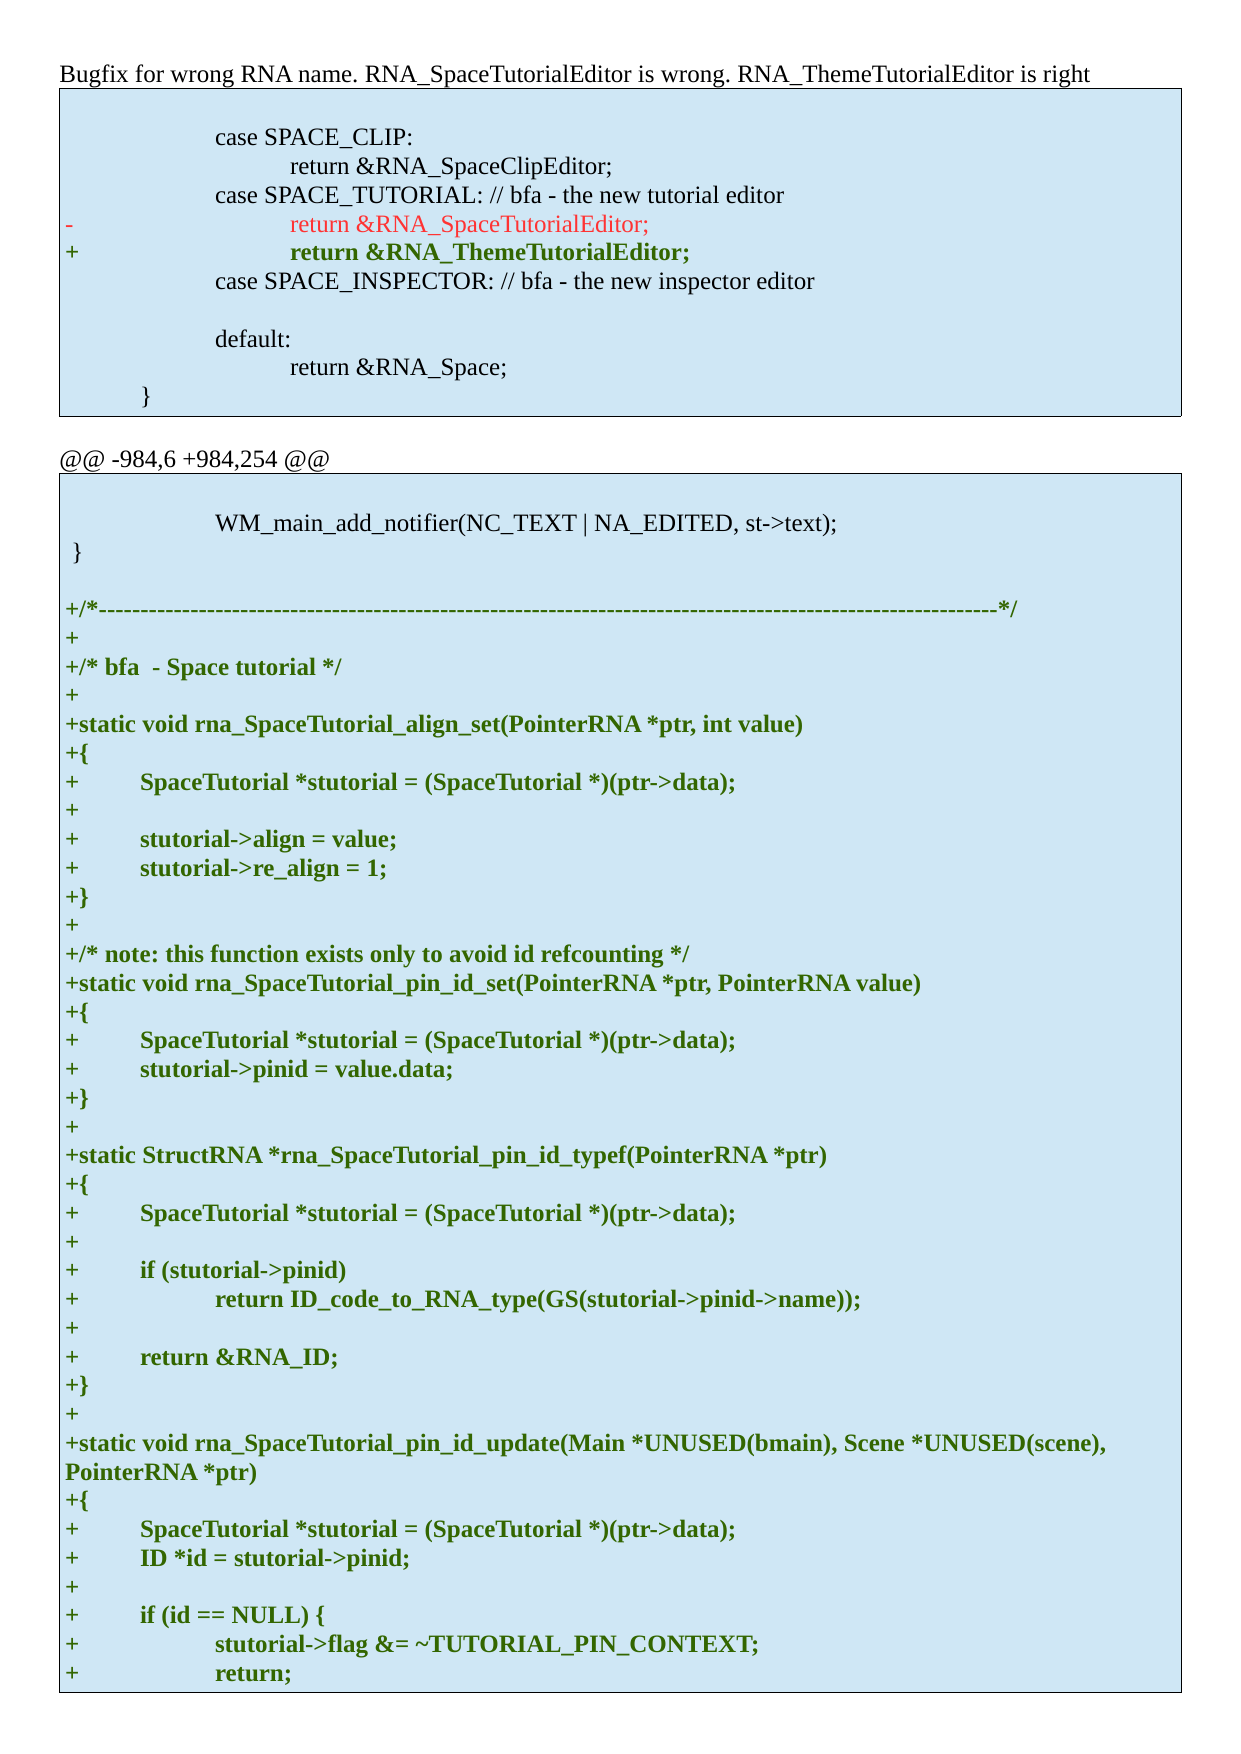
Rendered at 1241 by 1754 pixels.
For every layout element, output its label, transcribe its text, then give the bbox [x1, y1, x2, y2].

table_header case SPACE_CLIP: return &RNA_SpaceClipEditor; case SPACE_TUTORIAL: // bfa - the new tutorial editor - return &RNA_SpaceTutorialEditor; + return &RNA_ThemeTutorialEditor; case SPACE_INSPECTOR: // bfa - the new inspector editor default: return &RNA_Space; } [60, 89, 1181, 416]
text @@ -984,6 +984,254 @@ [59, 444, 1181, 473]
text Bugfix for wrong RNA name. RNA_SpaceTutorialEditor is wrong. RNA_ThemeTutorialEditor is right [59, 59, 1181, 88]
table_header WM_main_add_notifier(NC_TEXT | NA_EDITED, st->text); } +/*------------------------------------------------------------------------------------------------------------*/ + +/* bfa - Space tutorial */ + +static void rna_SpaceTutorial_align_set(PointerRNA *ptr, int value) +{ + SpaceTutorial *stutorial = (SpaceTutorial *)(ptr->data); + + stutorial->align = value; + stutorial->re_align = 1; +} + +/* note: this function exists only to avoid id refcounting */ +static void rna_SpaceTutorial_pin_id_set(PointerRNA *ptr, PointerRNA value) +{ + SpaceTutorial *stutorial = (SpaceTutorial *)(ptr->data); + stutorial->pinid = value.data; +} + +static StructRNA *rna_SpaceTutorial_pin_id_typef(PointerRNA *ptr) +{ + SpaceTutorial *stutorial = (SpaceTutorial *)(ptr->data); + + if (stutorial->pinid) + return ID_code_to_RNA_type(GS(stutorial->pinid->name)); + + return &RNA_ID; +} + +static void rna_SpaceTutorial_pin_id_update(Main *UNUSED(bmain), Scene *UNUSED(scene), PointerRNA *ptr) +{ + SpaceTutorial *stutorial = (SpaceTutorial *)(ptr->data); + ID *id = stutorial->pinid; + + if (id == NULL) { + stutorial->flag &= ~TUTORIAL_PIN_CONTEXT; + return; [60, 474, 1181, 1692]
